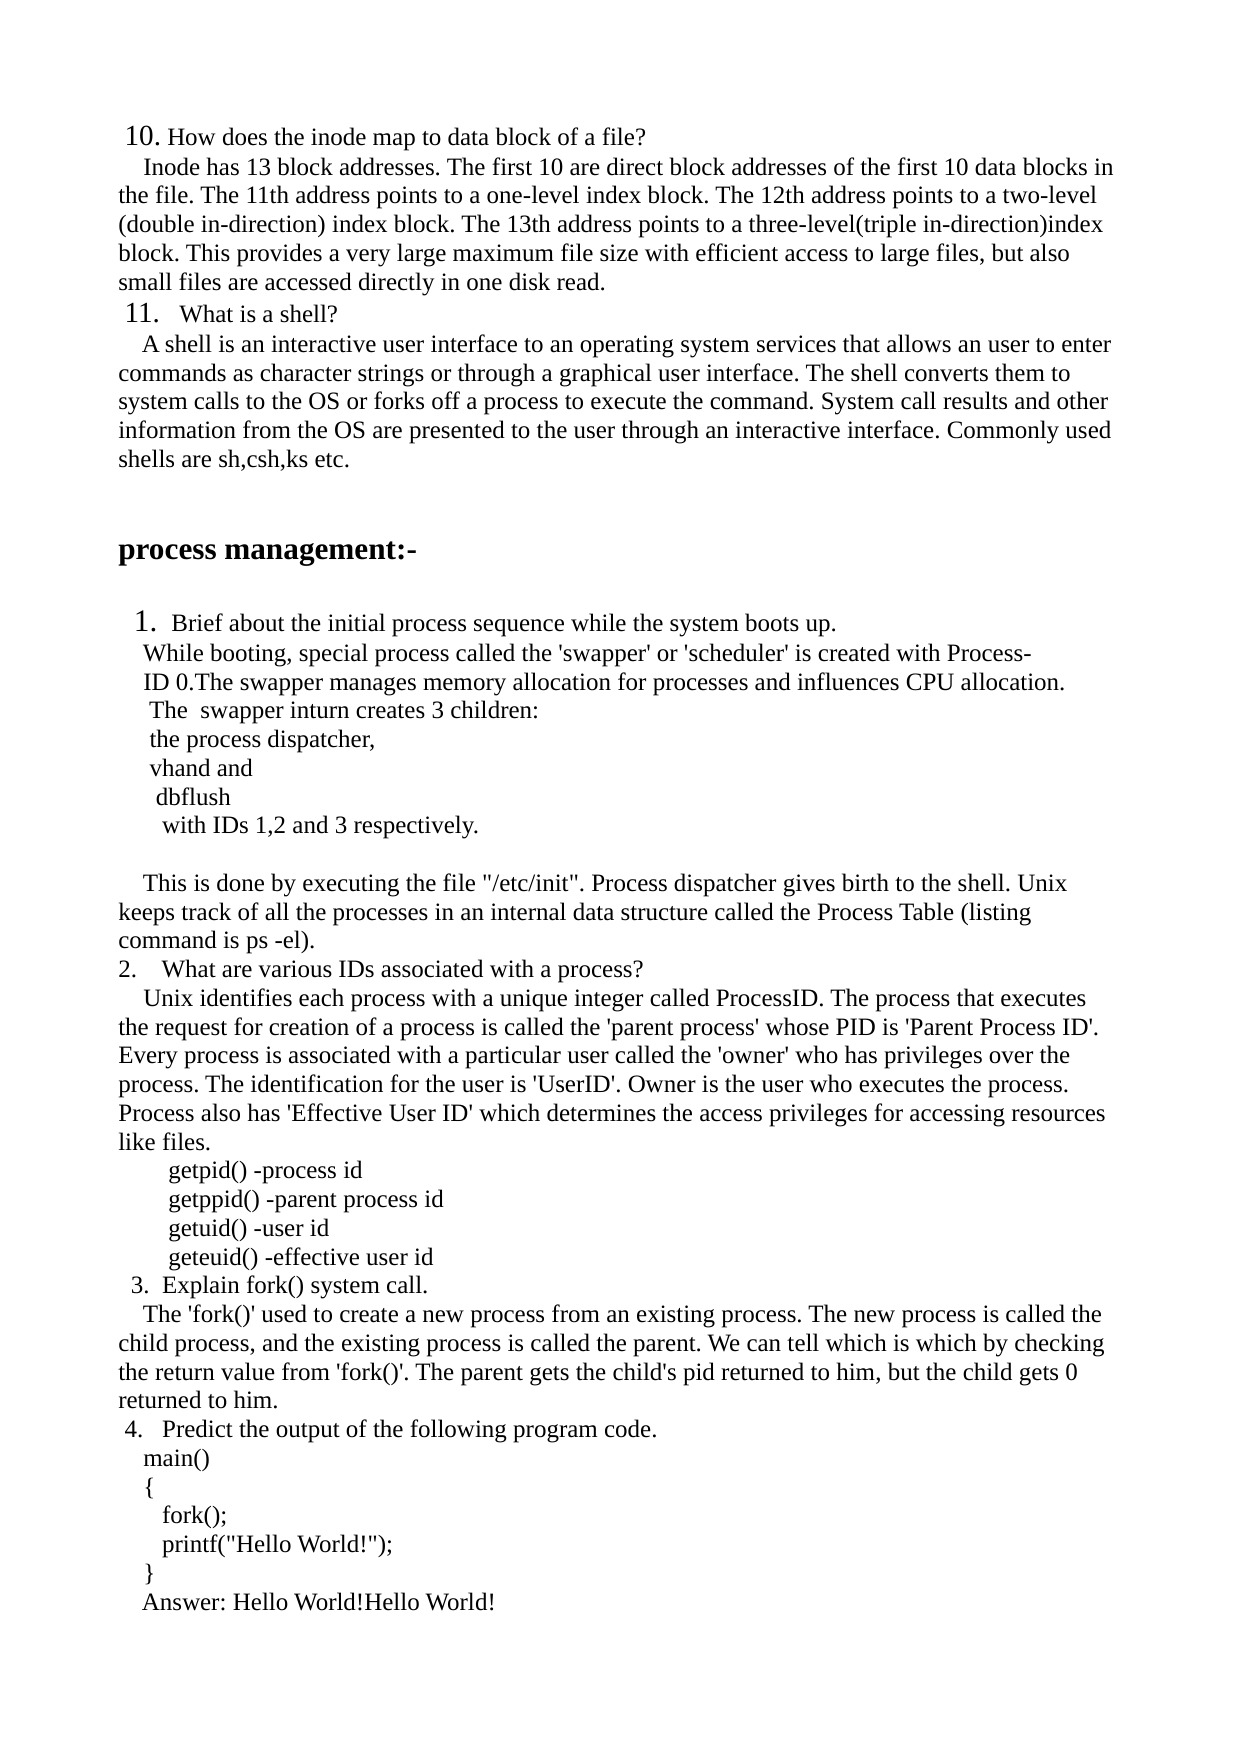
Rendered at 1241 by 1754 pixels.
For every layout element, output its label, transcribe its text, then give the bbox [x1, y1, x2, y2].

text The 'fork()' used to create a new process from an existing process. The new process is called the child process, and the existing process is called the parent. We can tell which is which by checking the return value from 'fork()'. The parent gets the child's pid returned to him, but the child gets 0 returned to him. [118, 1299, 1122, 1414]
text process management:- [118, 530, 1122, 566]
text } [118, 1558, 1122, 1587]
text The swapper inturn creates 3 children: [118, 696, 1122, 724]
text the process dispatcher, [118, 724, 1122, 753]
text Inode has 13 block addresses. The first 10 are direct block addresses of the first 10 data blocks in the file. The 11th address points to a one-level index block. The 12th address points to a two-level (double in-direction) index block. The 13th address points to a three-level(triple in-direction)index block. This provides a very large maximum file size with efficient access to large files, but also small files are accessed directly in one disk read. [118, 152, 1122, 295]
text ID 0.The swapper manages memory allocation for processes and influences CPU allocation. [118, 667, 1122, 696]
text 10. How does the inode map to data block of a file? [118, 118, 1122, 152]
text main() [118, 1443, 1122, 1472]
text vhand and [118, 753, 1122, 782]
text dbflush [118, 782, 1122, 811]
text fork(); [118, 1501, 1122, 1529]
text getpid() -process id [118, 1156, 1122, 1184]
text { [118, 1472, 1122, 1501]
text 4. Predict the output of the following program code. [118, 1414, 1122, 1443]
text While booting, special process called the 'swapper' or 'scheduler' is created with Process- [118, 638, 1122, 667]
text 3. Explain fork() system call. [118, 1271, 1122, 1299]
text Answer: Hello World!Hello World! [118, 1587, 1122, 1616]
text geteuid() -effective user id [118, 1242, 1122, 1271]
text printf("Hello World!"); [118, 1529, 1122, 1558]
text This is done by executing the file "/etc/init". Process dispatcher gives birth to the shell. Unix keeps track of all the processes in an internal data structure called the Process Table (listing command is ps -el). [118, 868, 1122, 954]
text getuid() -user id [118, 1213, 1122, 1242]
text with IDs 1,2 and 3 respectively. [118, 811, 1122, 839]
text Unix identifies each process with a unique integer called ProcessID. The process that executes the request for creation of a process is called the 'parent process' whose PID is 'Parent Process ID'. Every process is associated with a particular user called the 'owner' who has privileges over the process. The identification for the user is 'UserID'. Owner is the user who executes the process. Process also has 'Effective User ID' which determines the access privileges for accessing resources like files. [118, 983, 1122, 1156]
text getppid() -parent process id [118, 1184, 1122, 1213]
text 1. Brief about the initial process sequence while the system boots up. [118, 602, 1122, 638]
text 2. What are various IDs associated with a process? [118, 954, 1122, 983]
text 11. What is a shell? [118, 295, 1122, 329]
text A shell is an interactive user interface to an operating system services that allows an user to enter commands as character strings or through a graphical user interface. The shell converts them to system calls to the OS or forks off a process to execute the command. System call results and other information from the OS are presented to the user through an interactive interface. Commonly used shells are sh,csh,ks etc. [118, 329, 1122, 473]
